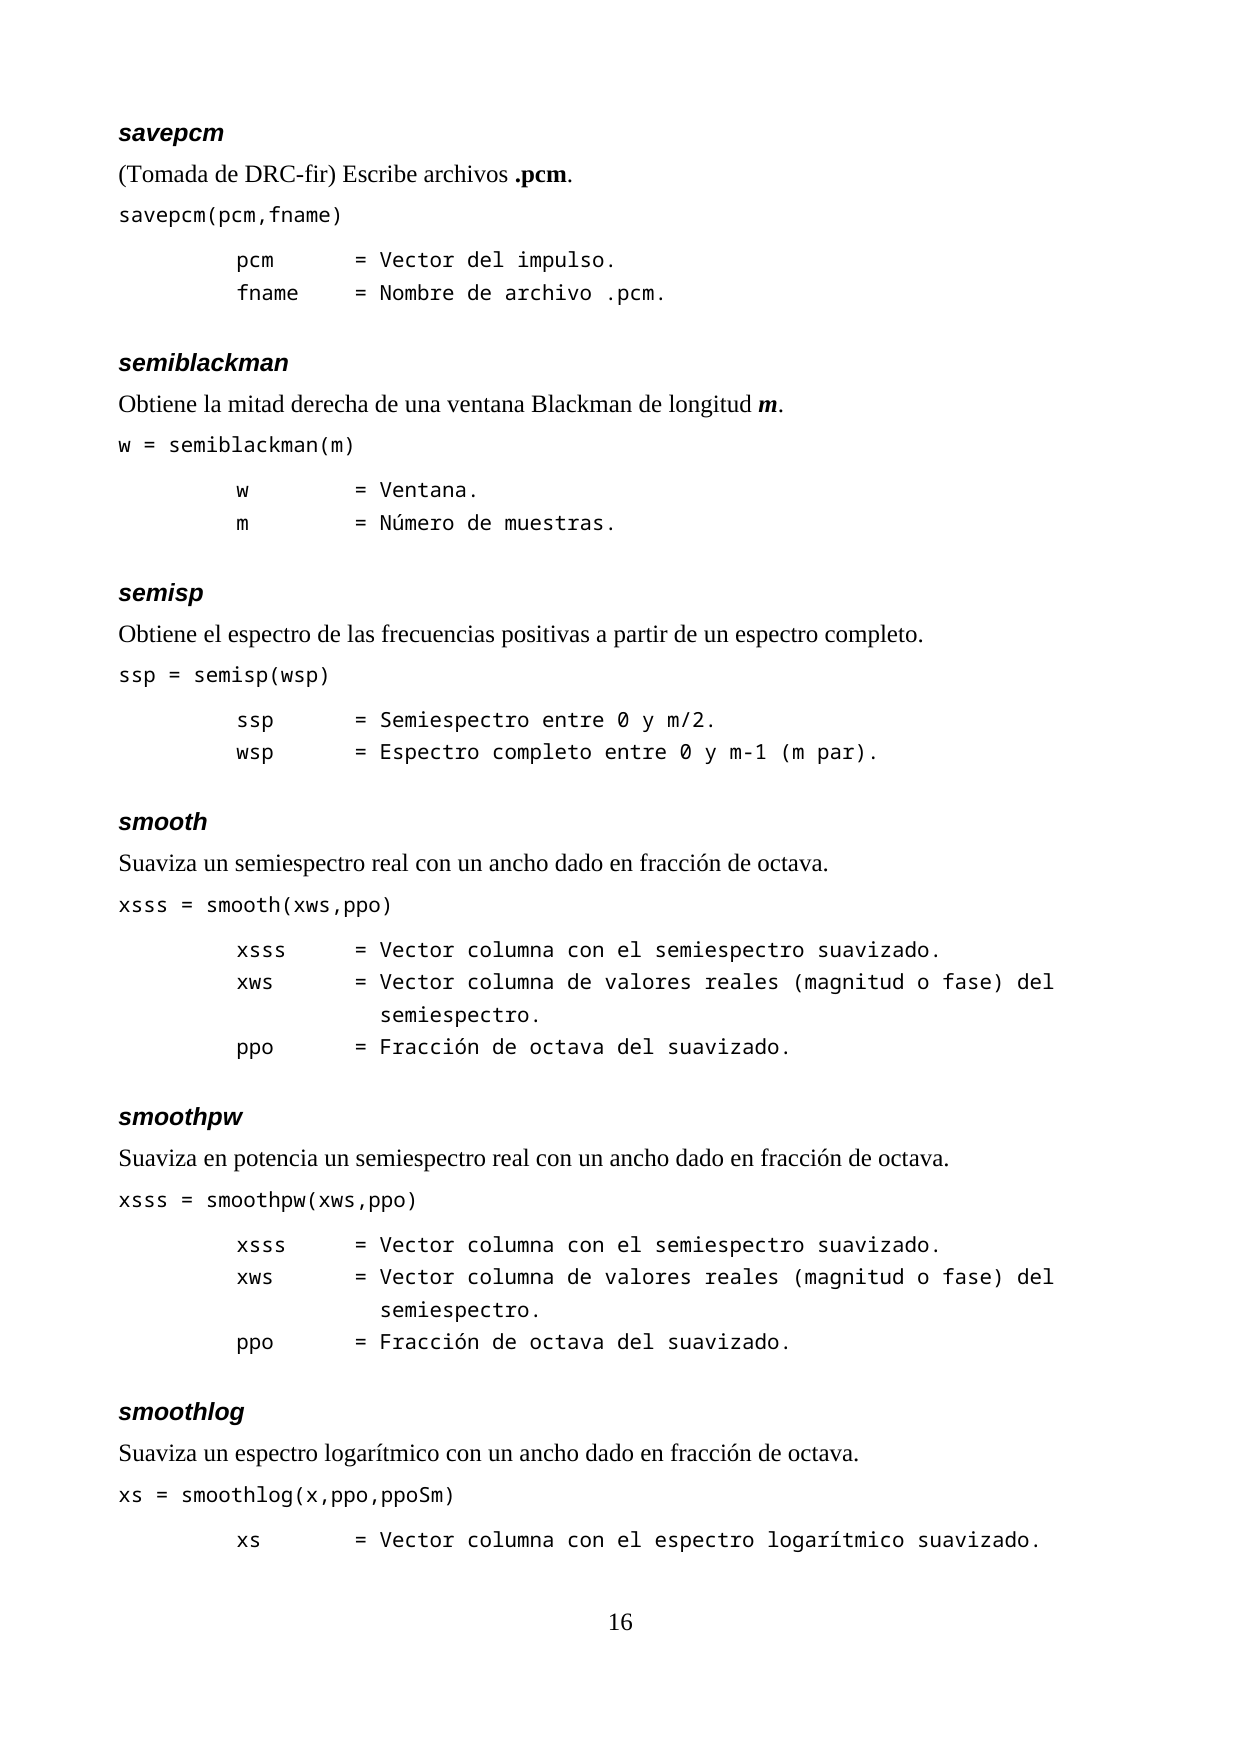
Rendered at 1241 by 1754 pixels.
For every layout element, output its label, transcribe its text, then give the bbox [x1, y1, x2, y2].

text Obtiene el espectro de las frecuencias positivas a partir de un espectro completo. [118, 619, 1122, 647]
text ssp = semisp(wsp) [118, 660, 1122, 688]
text xsss = Vector columna con el semiespectro suavizado. xws = Vector columna de valores reales (magnitud o fase) del semiespectro. ppo = Fracción de octava del suavizado. [118, 1230, 1122, 1356]
text xs = Vector columna con el espectro logarítmico suavizado. [118, 1525, 1122, 1553]
subtitle smooth [118, 807, 1122, 836]
text xsss = smoothpw(xws,ppo) [118, 1185, 1122, 1213]
text w = Ventana. m = Número de muestras. [118, 475, 1122, 536]
subtitle semisp [118, 578, 1122, 606]
subtitle smoothpw [118, 1102, 1122, 1131]
text w = semiblackman(m) [118, 430, 1122, 458]
text (Tomada de DRC-fir) Escribe archivos .pcm. [118, 159, 1122, 188]
subtitle smoothlog [118, 1397, 1122, 1426]
text Suaviza un semiespectro real con un ancho dado en fracción de octava. [118, 848, 1122, 877]
text xsss = Vector columna con el semiespectro suavizado. xws = Vector columna de valores reales (magnitud o fase) del semiespectro. ppo = Fracción de octava del suavizado. [118, 935, 1122, 1061]
text ssp = Semiespectro entre 0 y m/2. wsp = Espectro completo entre 0 y m-1 (m par). [118, 705, 1122, 766]
text xsss = smooth(xws,ppo) [118, 890, 1122, 918]
text Suaviza un espectro logarítmico con un ancho dado en fracción de octava. [118, 1438, 1122, 1467]
subtitle savepcm [118, 118, 1122, 147]
text Obtiene la mitad derecha de una ventana Blackman de longitud m. [118, 389, 1122, 418]
subtitle semiblackman [118, 348, 1122, 376]
text savepcm(pcm,fname) [118, 200, 1122, 229]
text pcm = Vector del impulso. fname = Nombre de archivo .pcm. [118, 245, 1122, 306]
text xs = smoothlog(x,ppo,ppoSm) [118, 1480, 1122, 1508]
text Suaviza en potencia un semiespectro real con un ancho dado en fracción de octava. [118, 1143, 1122, 1172]
